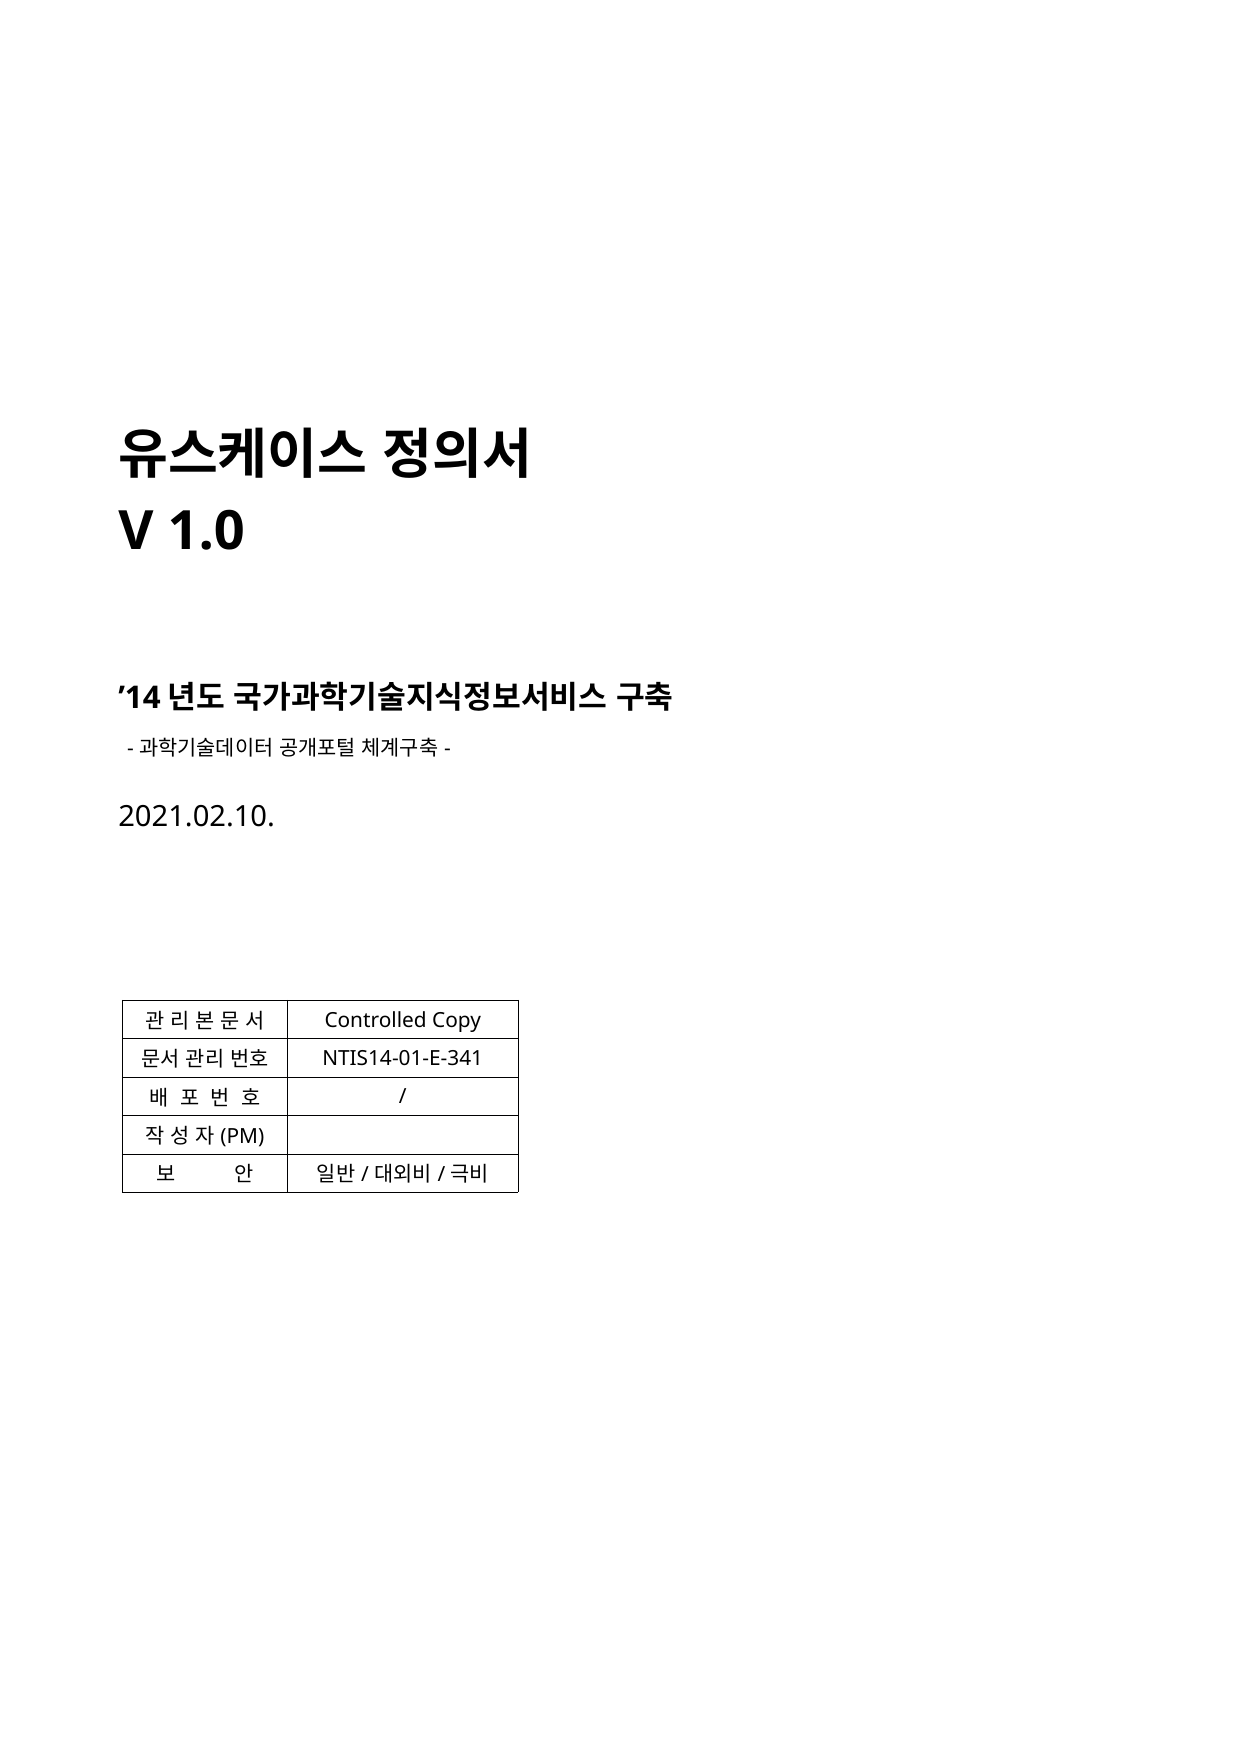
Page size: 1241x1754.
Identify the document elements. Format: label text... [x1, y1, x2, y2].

table_cell 문서 관리 번호 [123, 1039, 287, 1077]
table_cell 작 성 자 (PM) [123, 1116, 287, 1153]
table_cell / [288, 1078, 518, 1115]
table_cell 보 안 [123, 1155, 287, 1192]
table_header Controlled Copy [288, 1001, 518, 1038]
text 2021.02.10. [118, 796, 1122, 835]
table_cell NTIS14-01-E-341 [288, 1039, 518, 1077]
table_cell 배 포 번 호 [123, 1078, 287, 1115]
text - 과학기술데이터 공개포털 체계구축 - [118, 719, 1122, 765]
text 유스케이스 정의서 [118, 411, 1122, 489]
text V 1.0 [118, 492, 1122, 565]
table_cell 일반 / 대외비 / 극비 [288, 1155, 518, 1192]
text ’14년도 국가과학기술지식정보서비스 구축 [118, 673, 1122, 718]
table_header 관 리 본 문 서 [123, 1001, 287, 1038]
table_cell [288, 1116, 518, 1153]
